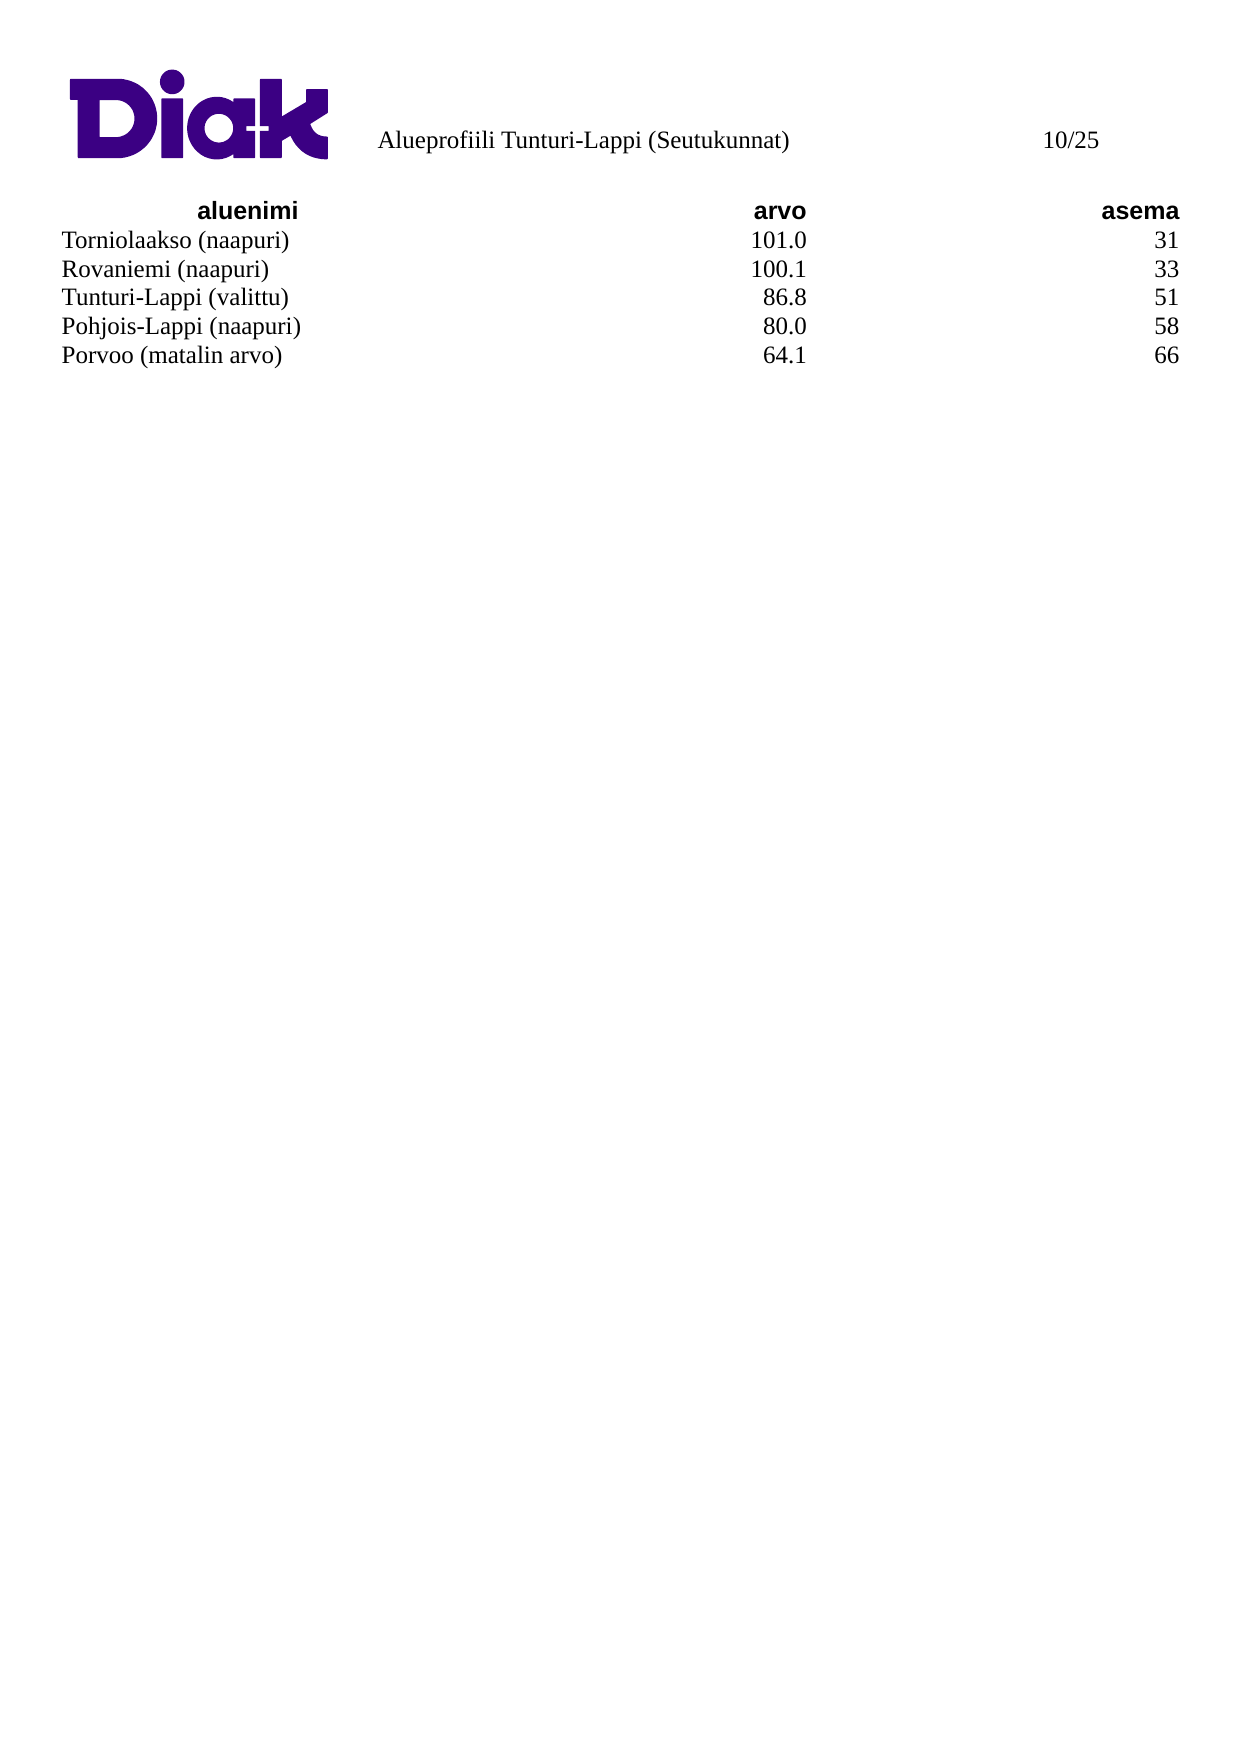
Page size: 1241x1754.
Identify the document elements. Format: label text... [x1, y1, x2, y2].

table_cell 58 [806, 311, 1179, 340]
table_cell Torniolaakso (naapuri) [61, 225, 434, 254]
table_cell 33 [806, 254, 1179, 282]
table_header asema [806, 196, 1179, 225]
table_cell 31 [806, 225, 1179, 254]
table_cell 80.0 [434, 311, 806, 340]
table_cell Pohjois-Lappi (naapuri) [61, 311, 434, 340]
table_cell Porvoo (matalin arvo) [61, 340, 434, 369]
table_cell 101.0 [434, 225, 806, 254]
table_header aluenimi [61, 196, 434, 225]
table_cell 86.8 [434, 283, 806, 311]
table_cell 66 [806, 340, 1179, 369]
table_cell 51 [806, 283, 1179, 311]
table_cell Tunturi-Lappi (valittu) [61, 283, 434, 311]
table_cell Rovaniemi (naapuri) [61, 254, 434, 282]
table_cell 100.1 [434, 254, 806, 282]
table_cell 64.1 [434, 340, 806, 369]
table_header arvo [434, 196, 806, 225]
